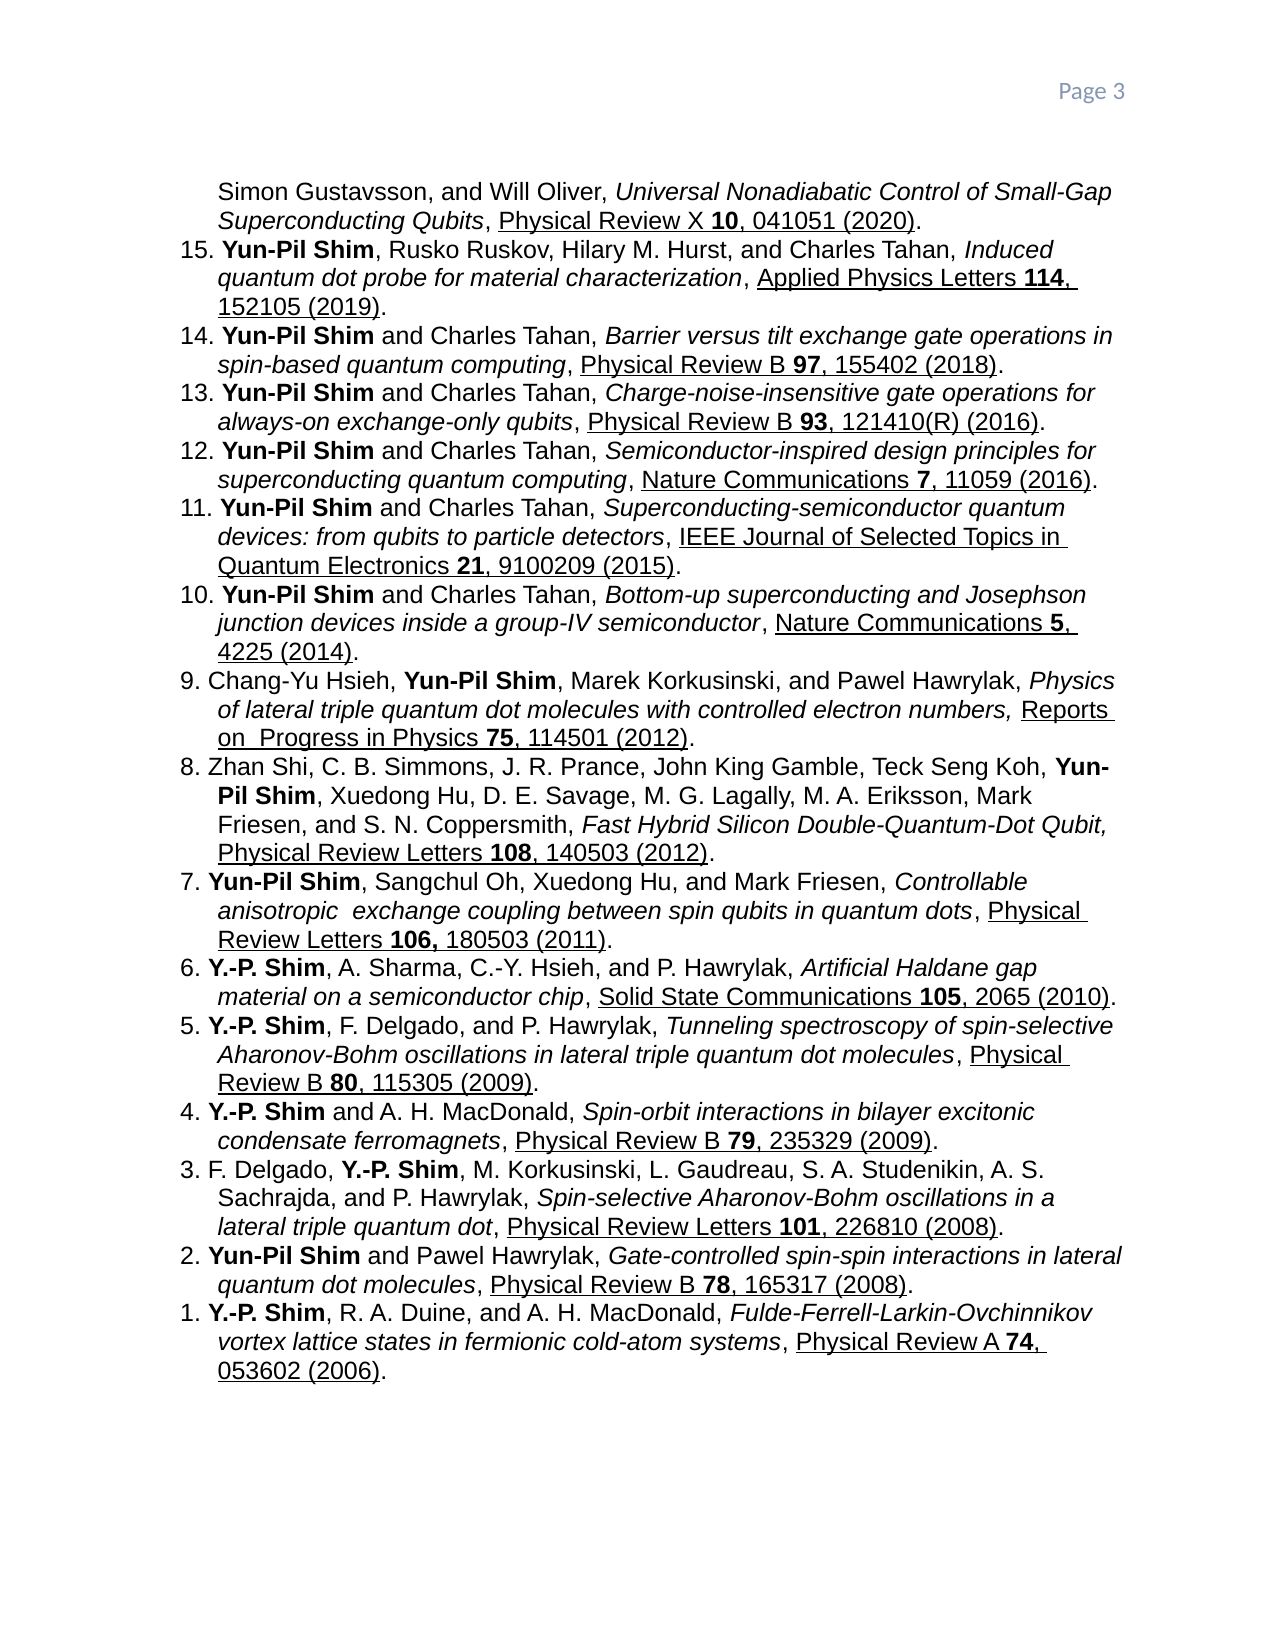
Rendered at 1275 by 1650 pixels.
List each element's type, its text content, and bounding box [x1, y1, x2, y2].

list 6. Y.-P. Shim, A. Sharma, C.-Y. Hsieh, and P. Hawrylak, Artificial Haldane gap material on a semiconductor chip, Solid State Communications 105, 2065 (2010). [180, 953, 1125, 1011]
list 5. Y.-P. Shim, F. Delgado, and P. Hawrylak, Tunneling spectroscopy of spin-selective Aharonov-Bohm oscillations in lateral triple quantum dot molecules, Physical Review B 80, 115305 (2009). [180, 1011, 1125, 1097]
list 10. Yun-Pil Shim and Charles Tahan, Bottom-up superconducting and Josephson junction devices inside a group-IV semiconductor, Nature Communications 5, 4225 (2014). [180, 580, 1125, 666]
list 1. Y.-P. Shim, R. A. Duine, and A. H. MacDonald, Fulde-Ferrell-Larkin-Ovchinnikov vortex lattice states in fermionic cold-atom systems, Physical Review A 74, 053602 (2006). [180, 1298, 1125, 1385]
list 2. Yun-Pil Shim and Pawel Hawrylak, Gate-controlled spin-spin interactions in lateral quantum dot molecules, Physical Review B 78, 165317 (2008). [180, 1241, 1125, 1298]
list 12. Yun-Pil Shim and Charles Tahan, Semiconductor-inspired design principles for superconducting quantum computing, Nature Communications 7, 11059 (2016). [180, 436, 1125, 493]
list 13. Yun-Pil Shim and Charles Tahan, Charge-noise-insensitive gate operations for always-on exchange-only qubits, Physical Review B 93, 121410(R) (2016). [180, 378, 1125, 436]
list 9. Chang-Yu Hsieh, Yun-Pil Shim, Marek Korkusinski, and Pawel Hawrylak, Physics of lateral triple quantum dot molecules with controlled electron numbers, Reports on Progress in Physics 75, 114501 (2012). [180, 666, 1125, 752]
list 11. Yun-Pil Shim and Charles Tahan, Superconducting-semiconductor quantum devices: from qubits to particle detectors, IEEE Journal of Selected Topics in Quantum Electronics 21, 9100209 (2015). [180, 493, 1125, 580]
list 14. Yun-Pil Shim and Charles Tahan, Barrier versus tilt exchange gate operations in spin-based quantum computing, Physical Review B 97, 155402 (2018). [180, 321, 1125, 378]
list 4. Y.-P. Shim and A. H. MacDonald, Spin-orbit interactions in bilayer excitonic condensate ferromagnets, Physical Review B 79, 235329 (2009). [180, 1097, 1125, 1155]
list 7. Yun-Pil Shim, Sangchul Oh, Xuedong Hu, and Mark Friesen, Controllable anisotropic exchange coupling between spin qubits in quantum dots, Physical Review Letters 106, 180503 (2011). [180, 867, 1125, 953]
list 3. F. Delgado, Y.-P. Shim, M. Korkusinski, L. Gaudreau, S. A. Studenikin, A. S. Sachrajda, and P. Hawrylak, Spin-selective Aharonov-Bohm oscillations in a lateral triple quantum dot, Physical Review Letters 101, 226810 (2008). [180, 1155, 1125, 1241]
list 15. Yun-Pil Shim, Rusko Ruskov, Hilary M. Hurst, and Charles Tahan, Induced quantum dot probe for material characterization, Applied Physics Letters 114, 152105 (2019). [180, 235, 1125, 321]
list Simon Gustavsson, and Will Oliver, Universal Nonadiabatic Control of Small-Gap Superconducting Qubits, Physical Review X 10, 041051 (2020). [180, 177, 1125, 235]
list 8. Zhan Shi, C. B. Simmons, J. R. Prance, John King Gamble, Teck Seng Koh, Yun-Pil Shim, Xuedong Hu, D. E. Savage, M. G. Lagally, M. A. Eriksson, Mark Friesen, and S. N. Coppersmith, Fast Hybrid Silicon Double-Quantum-Dot Qubit, Physical Review Letters 108, 140503 (2012). [180, 752, 1125, 867]
